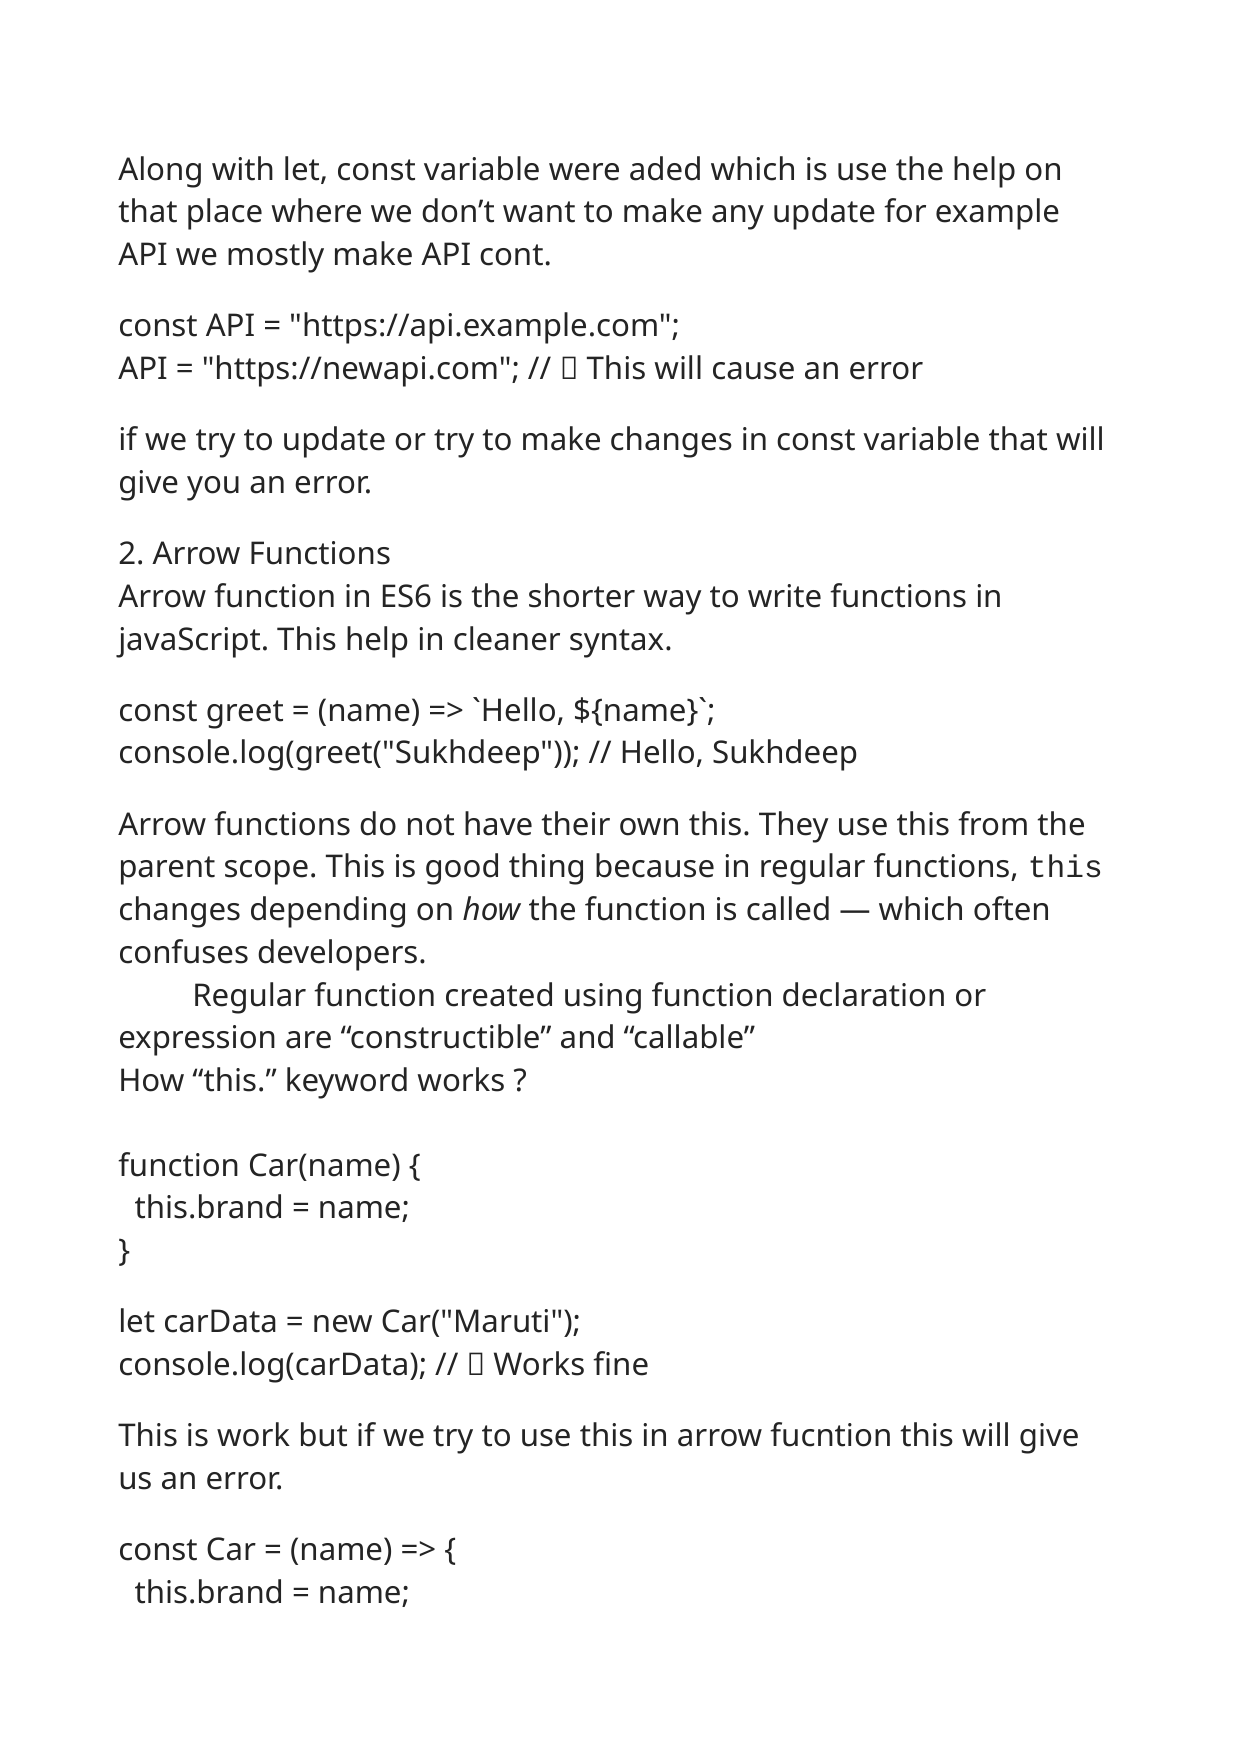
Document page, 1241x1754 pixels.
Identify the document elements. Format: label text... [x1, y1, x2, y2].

text const greet = (name) => `Hello, ${name}`; [118, 688, 1122, 731]
text 2. Arrow Functions [118, 531, 1122, 574]
text let carData = new Car("Maruti"); [118, 1299, 1122, 1342]
text API = "https://newapi.com"; // ❌ This will cause an error [118, 346, 1122, 389]
text How “this.” keyword works ? [118, 1058, 1122, 1100]
text This is work but if we try to use this in arrow fucntion this will give us an error. [118, 1413, 1122, 1499]
text Regular function created using function declaration or expression are “constructible” and “callable” [118, 972, 1122, 1058]
text function Car(name) { [118, 1143, 1122, 1186]
text this.brand = name; [118, 1570, 1122, 1613]
text Along with let, const variable were aded which is use the help on that place where we don’t want to make any update for example [118, 147, 1122, 232]
text if we try to update or try to make changes in const variable that will give you an error. [118, 417, 1122, 503]
text const API = "https://api.example.com"; [118, 303, 1122, 346]
text Arrow functions do not have their own this. They use this from the parent scope. This is good thing because in regular functions, this changes depending on how the function is called — which often confuses developers. [118, 802, 1122, 972]
text } [118, 1228, 1122, 1271]
text API we mostly make API cont. [118, 232, 1122, 275]
text console.log(greet("Sukhdeep")); // Hello, Sukhdeep [118, 731, 1122, 773]
text this.brand = name; [118, 1186, 1122, 1228]
text const Car = (name) => { [118, 1527, 1122, 1570]
text Arrow function in ES6 is the shorter way to write functions in javaScript. This help in cleaner syntax. [118, 574, 1122, 659]
text console.log(carData); // ✅ Works fine [118, 1342, 1122, 1385]
